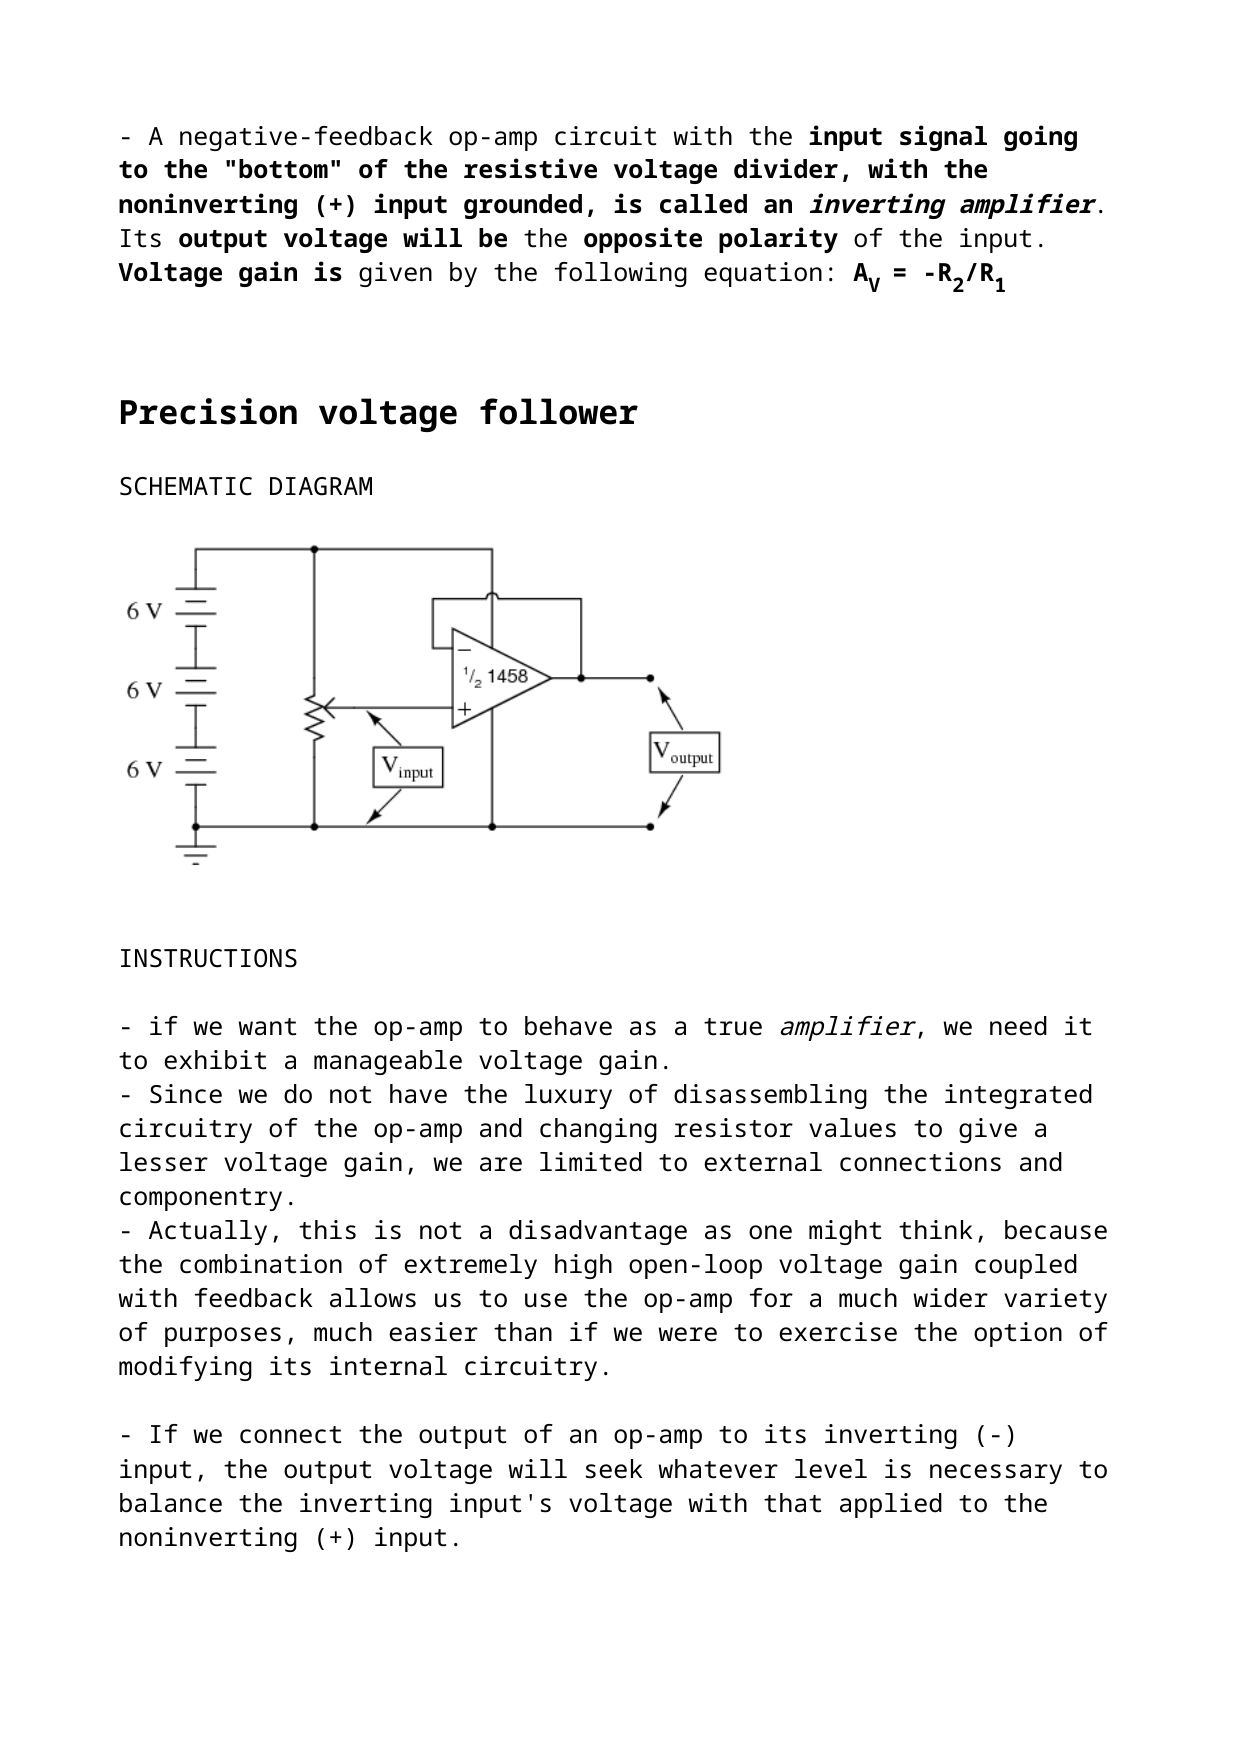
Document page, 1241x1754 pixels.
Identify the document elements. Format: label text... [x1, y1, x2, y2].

list - A negative-feedback op-amp circuit with the input signal going to the "bottom" of the resistive voltage divider, with the noninverting (+) input grounded, is called an inverting amplifier. Its output voltage will be the opposite polarity of the input. Voltage gain is given by the following equation: AV = -R2/R1 [118, 118, 1122, 298]
list - If we connect the output of an op-amp to its inverting (-) input, the output voltage will seek whatever level is necessary to balance the inverting input's voltage with that applied to the noninverting (+) input. [118, 1417, 1122, 1553]
list - Actually, this is not a disadvantage as one might think, because the combination of extremely high open-loop voltage gain coupled with feedback allows us to use the op-amp for a much wider variety of purposes, much easier than if we were to exercise the option of modifying its internal circuitry. [118, 1213, 1122, 1383]
picture [118, 536, 728, 873]
text INSTRUCTIONS [118, 940, 1122, 974]
list - if we want the op-amp to behave as a true amplifier, we need it to exhibit a manageable voltage gain. [118, 1008, 1122, 1077]
text SCHEMATIC DIAGRAM [118, 468, 1122, 503]
list - Since we do not have the luxury of disassembling the integrated circuitry of the op-amp and changing resistor values to give a lesser voltage gain, we are limited to external connections and componentry. [118, 1077, 1122, 1213]
text Precision voltage follower [118, 389, 1122, 434]
